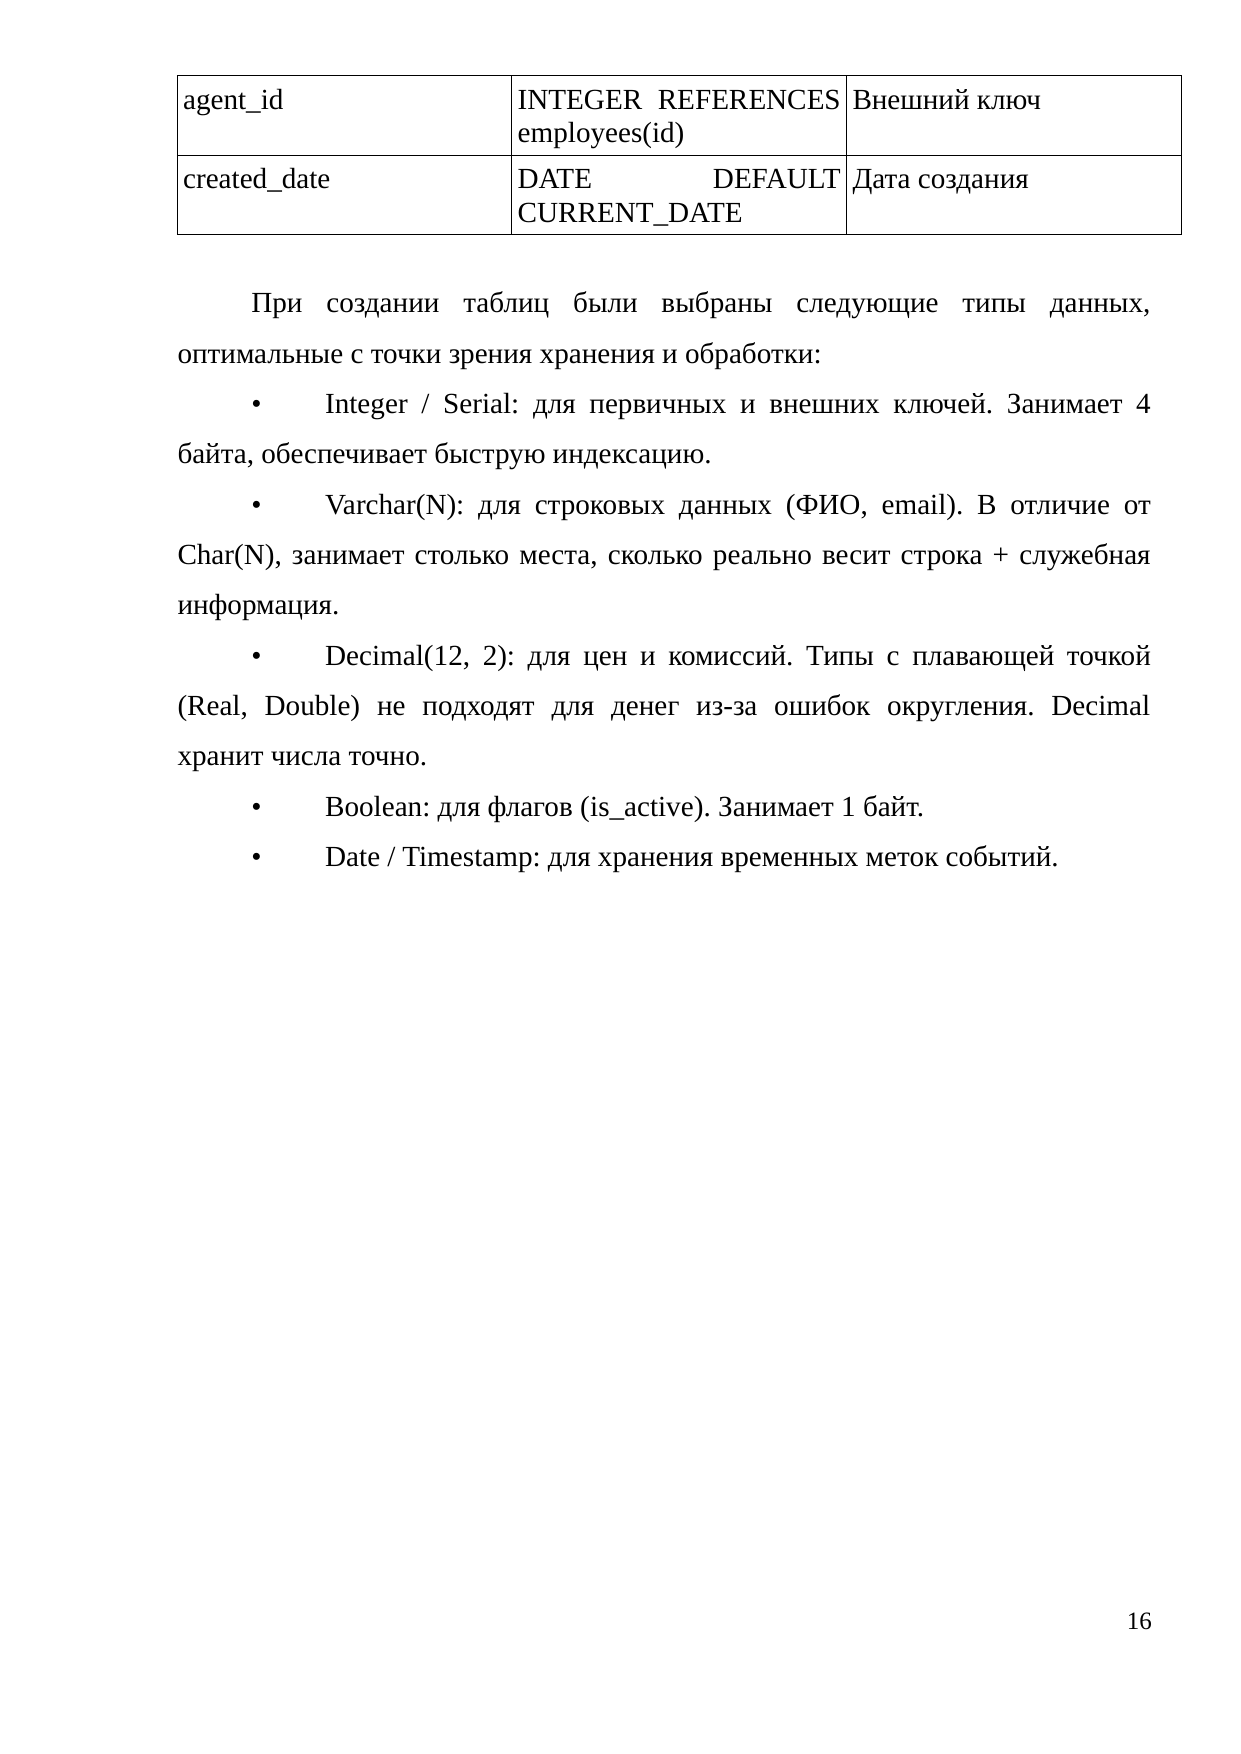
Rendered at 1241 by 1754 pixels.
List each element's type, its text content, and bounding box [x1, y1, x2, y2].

table_cell Внешний ключ [847, 76, 1181, 154]
text • Varchar(N): для строковых данных (ФИО, email). В отличие от Char(N), занимает столько места, сколько реально весит строка + служебная информация. [177, 487, 1152, 621]
text При создании таблиц были выбраны следующие типы данных, оптимальные с точки зрения хранения и обработки: [177, 286, 1152, 369]
table_cell created_date [178, 156, 511, 234]
text • Decimal(12, 2): для цен и комиссий. Типы с плавающей точкой (Real, Double) не подходят для денег из-за ошибок округления. Decimal хранит числа точно. [177, 638, 1152, 772]
table_cell INTEGER REFERENCES employees(id) [512, 76, 846, 154]
table_cell Дата создания [847, 156, 1181, 234]
text • Integer / Serial: для первичных и внешних ключей. Занимает 4 байта, обеспечивает быструю индексацию. [177, 386, 1152, 470]
text • Boolean: для флагов (is_active). Занимает 1 байт. [177, 789, 1152, 822]
table_cell DATE DEFAULT CURRENT_DATE [512, 156, 846, 234]
table_cell agent_id [178, 76, 511, 154]
text • Date / Timestamp: для хранения временных меток событий. [177, 839, 1152, 872]
